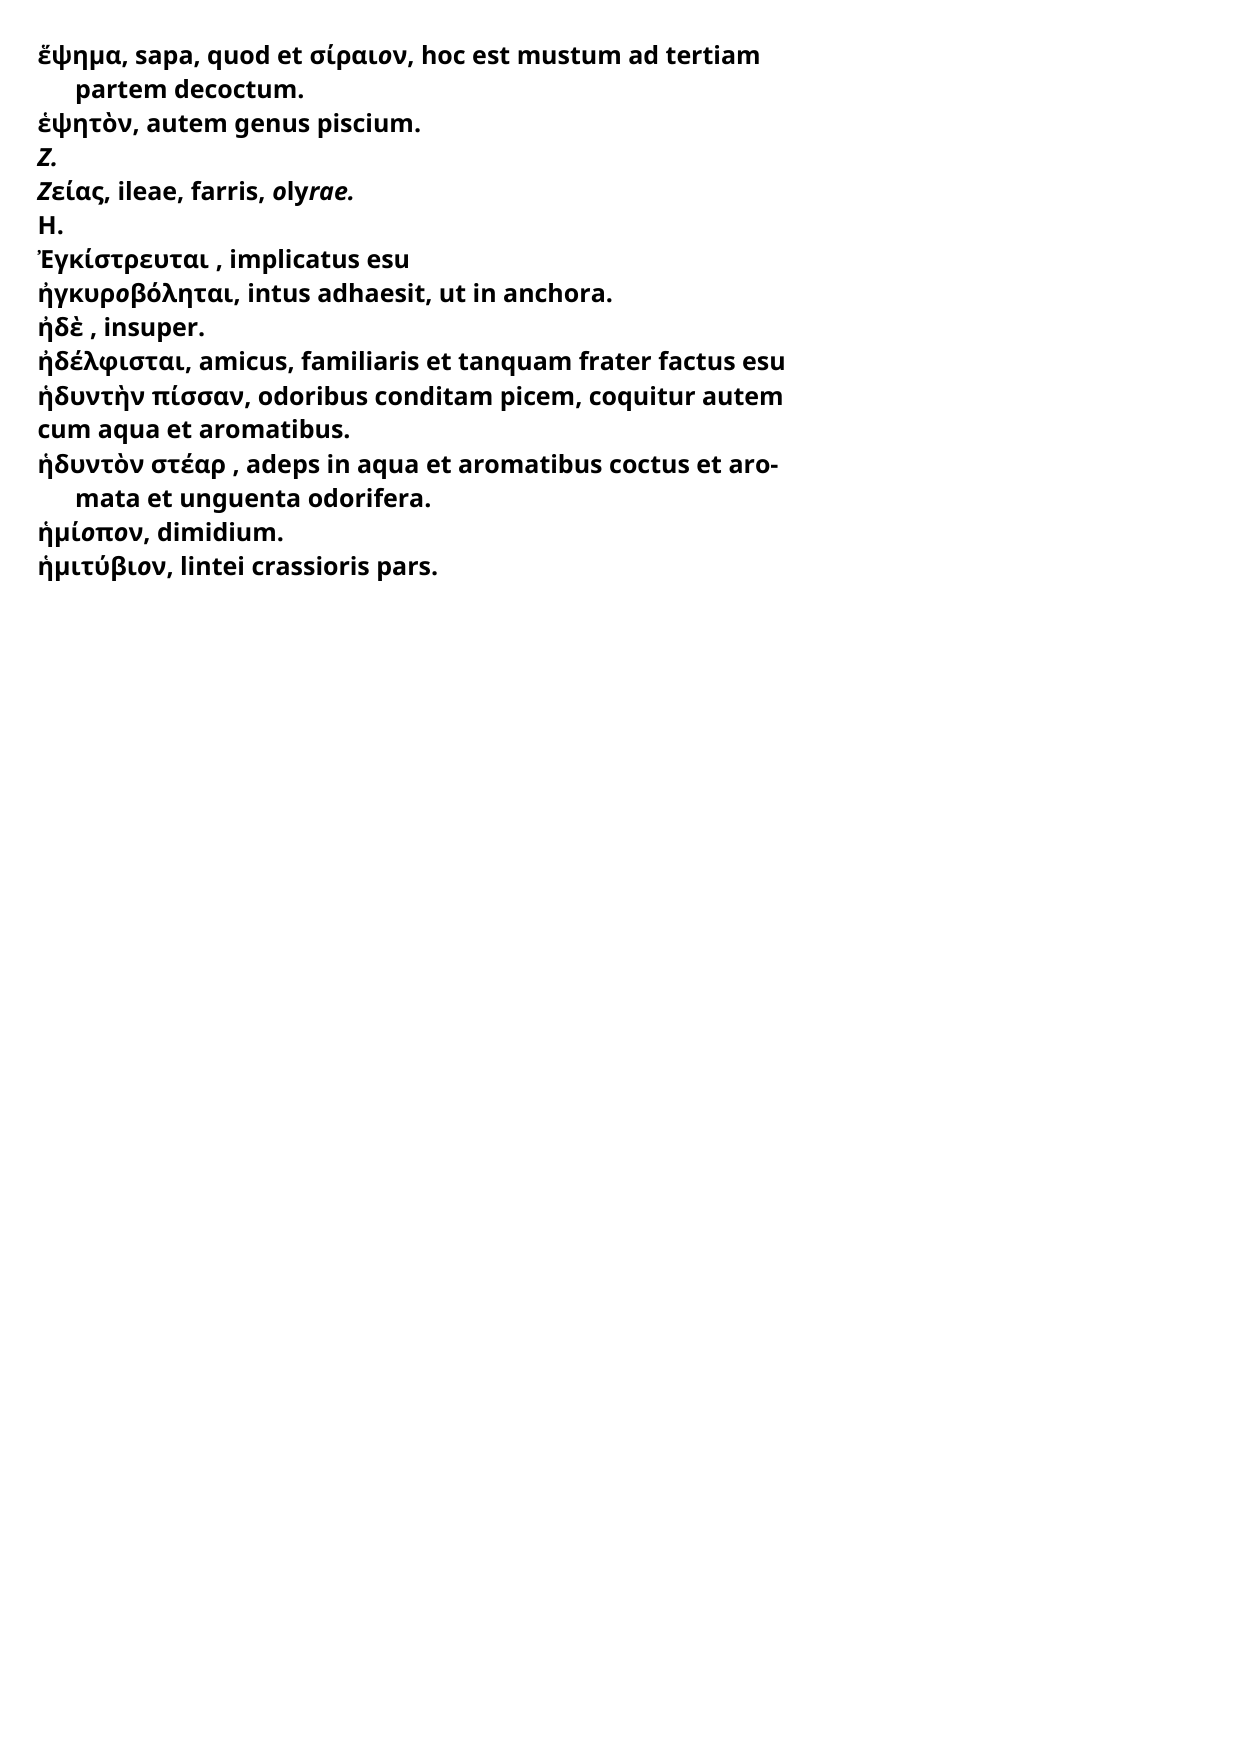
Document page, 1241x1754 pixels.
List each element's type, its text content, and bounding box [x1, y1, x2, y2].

text Η. [37, 208, 1203, 242]
text ἡμίοπον, dimidium. [37, 514, 1203, 548]
text ἑψητὸν, autem genus piscium. [37, 106, 1203, 140]
text ἡδυντὸν στέαρ , adeps in aqua et aromatibus coctus et aro- mata et unguenta odorifera. [37, 446, 1203, 514]
text ἡμιτύβιον, lintei crassioris pars. [37, 548, 1203, 582]
text ἠδέλφισται, amicus, familiaris et tanquam frater factus esu ἡδυντὴν πίσσαν, odoribus conditam picem, coquitur autem cum aqua et aromatibus. [37, 344, 1203, 446]
text ἕψημα, sapa, quod et σίραιον, hoc est mustum ad tertiam partem decoctum. [37, 37, 1203, 106]
text Z. [37, 140, 1203, 174]
text Ζείας, ileae, farris, olyrae. [37, 174, 1203, 208]
text Ἐγκίστρευται , implicatus esu ἠγκυροβόληται, intus adhaesit, ut in anchora. ἠδὲ , insuper. [37, 242, 1203, 344]
